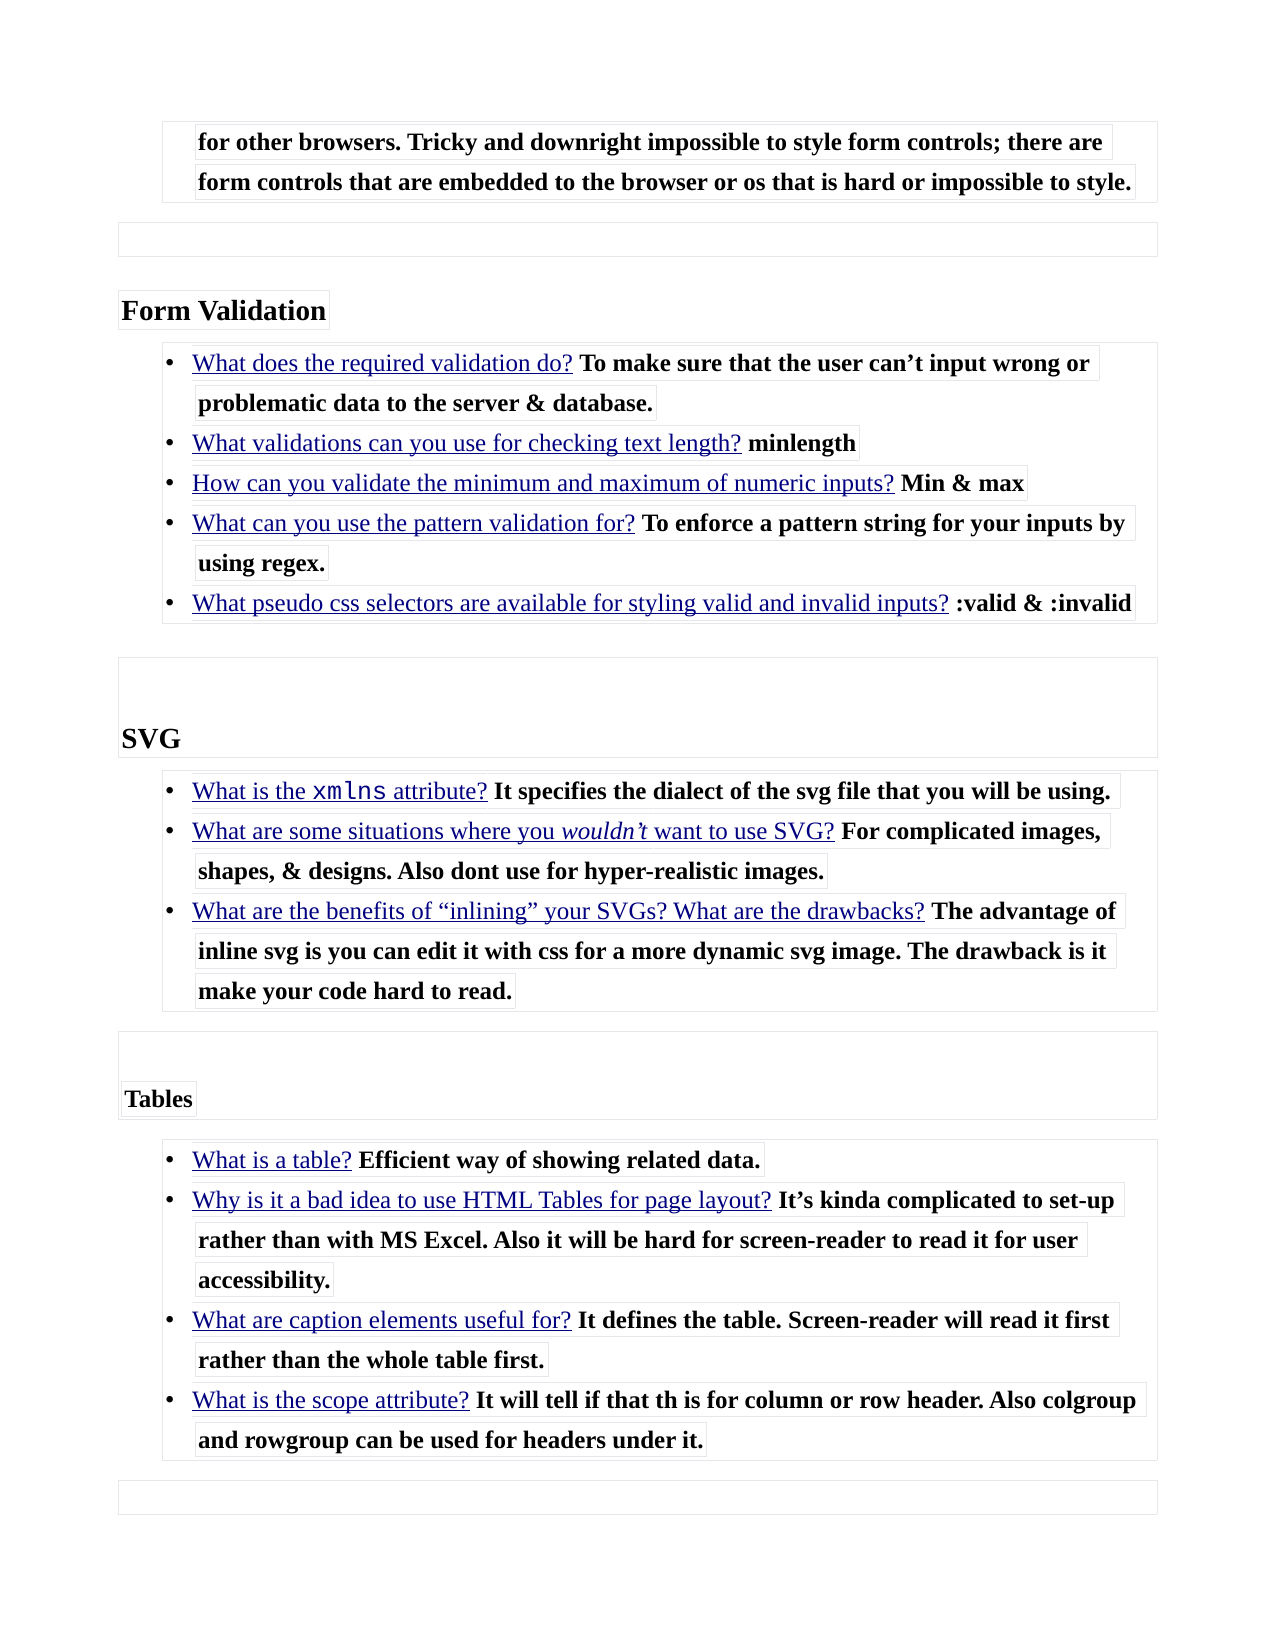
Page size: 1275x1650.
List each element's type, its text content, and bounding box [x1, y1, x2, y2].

subtitle Form Validation [119, 291, 329, 329]
list What does the required validation do? To make sure that the user can’t input wrong or problematic data to the server & database. [163, 343, 1157, 420]
list What is the scope attribute? It will tell if that th is for column or row header. Also colgroup and rowgroup can be used for headers under it. [163, 1379, 1157, 1460]
list What are some situations where you wouldn’t want to use SVG? For complicated images, shapes, & designs. Also dont use for hyper-realistic images. [163, 810, 1157, 888]
list What pseudo css selectors are available for styling valid and invalid inputs? :valid & :invalid [163, 582, 1157, 623]
list Why is it a bad idea to use HTML Tables for page layout? It’s kinda complicated to set-up rather than with MS Excel. Also it will be hard for screen-reader to read it for user accessibility. [163, 1179, 1157, 1297]
list How can you validate the minimum and maximum of numeric inputs? Min & max [163, 462, 1157, 500]
list What are the benefits of “inlining” your SVGs? What are the drawbacks? The advantage of inline svg is you can edit it with css for a more dynamic svg image. The drawback is it make your code hard to read. [163, 890, 1157, 1011]
text Tables [119, 1078, 1157, 1119]
subtitle [330, 290, 1157, 329]
list for other browsers. Tricky and downright impossible to style form controls; there are form controls that are embedded to the browser or os that is hard or impossible to style. [163, 122, 1157, 202]
list What is the xmlns attribute? It specifies the dialect of the svg file that you will be using. [163, 771, 1157, 808]
list What validations can you use for checking text length? minlength [163, 422, 1157, 460]
subtitle SVG [119, 718, 1157, 757]
list What can you use the pattern validation for? To enforce a pattern string for your inputs by using regex. [163, 502, 1157, 580]
list What are caption elements useful for? It defines the table. Screen-reader will read it first rather than the whole table first. [163, 1299, 1157, 1377]
list What is a table? Efficient way of showing related data. [163, 1140, 1157, 1177]
